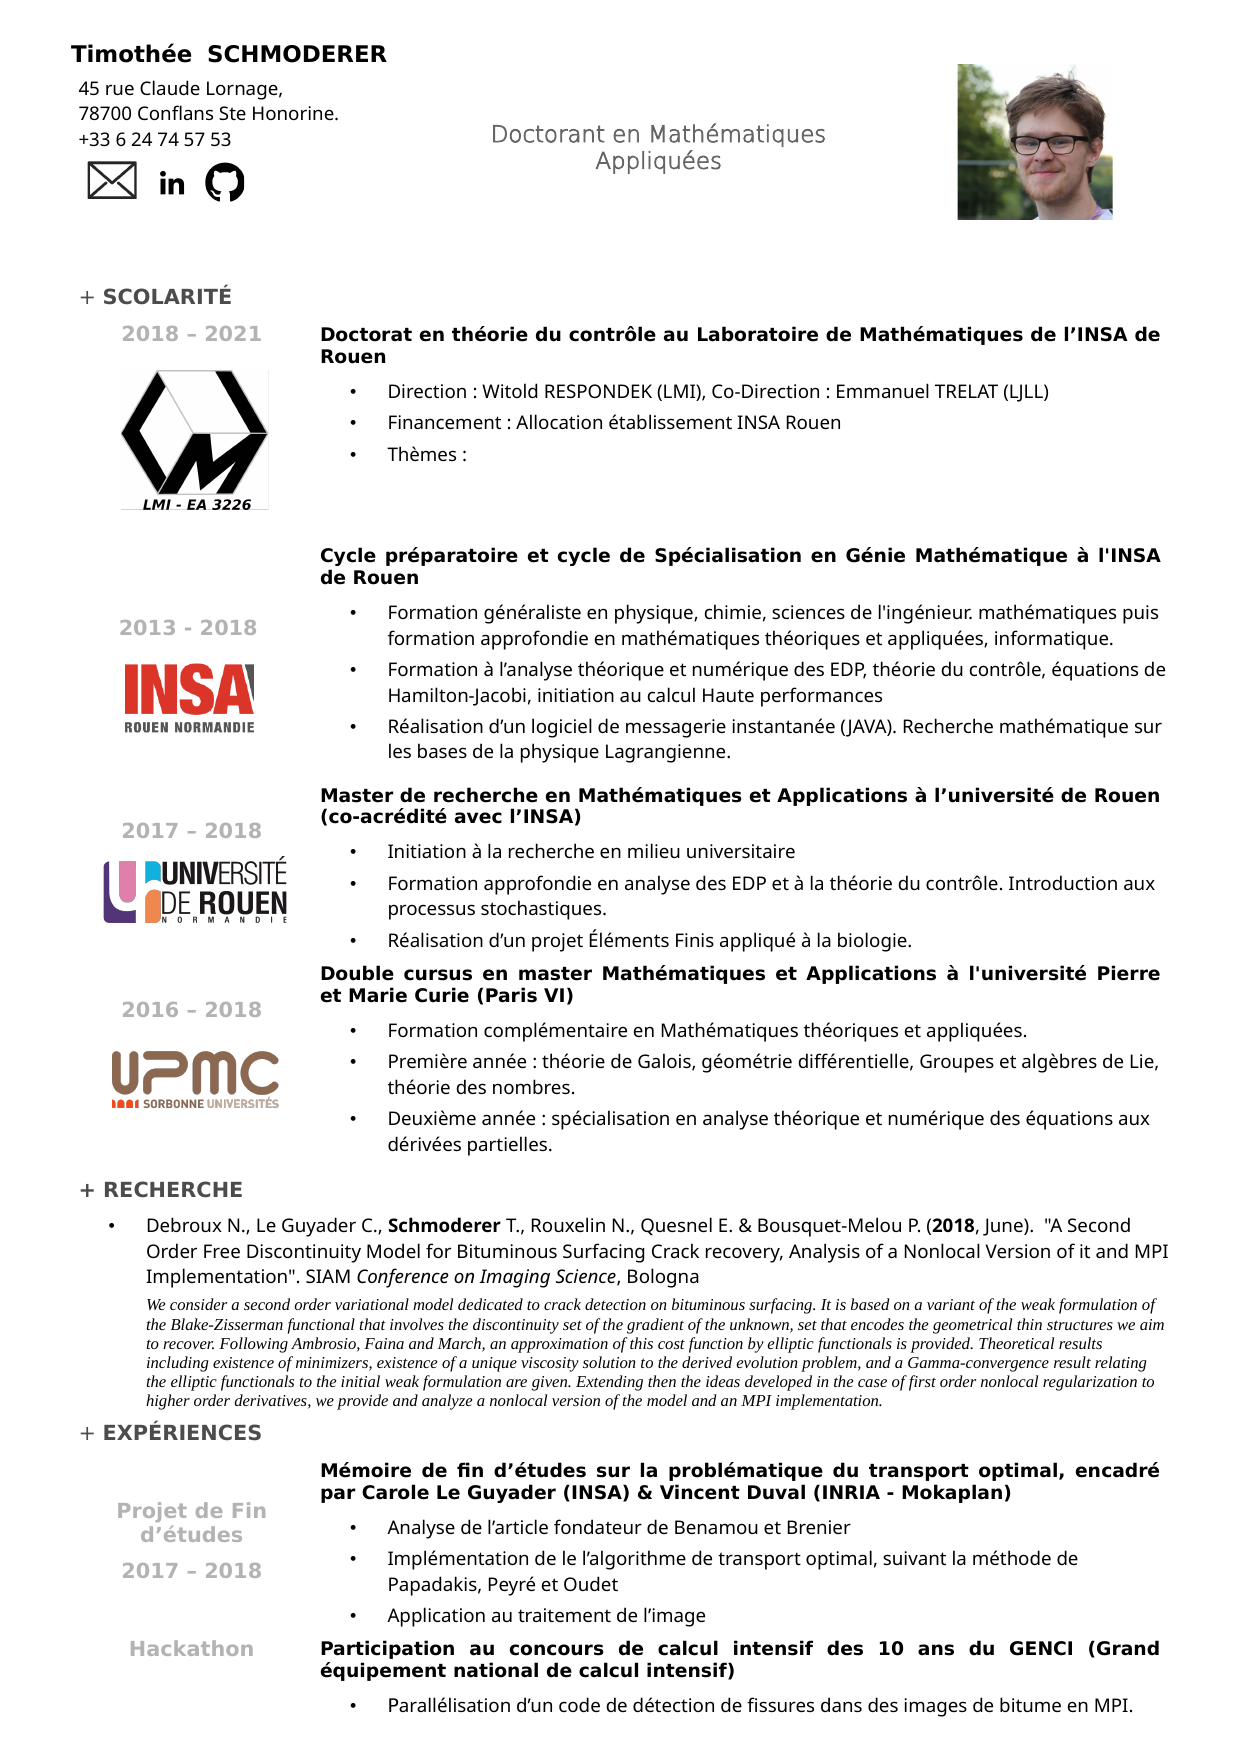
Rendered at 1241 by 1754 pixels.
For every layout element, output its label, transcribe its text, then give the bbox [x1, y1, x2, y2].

picture [87, 161, 137, 199]
table_header Doctorant en Mathématiques Appliquées [413, 24, 904, 277]
picture [957, 64, 1113, 220]
table_cell + SCOLARITÉ [71, 277, 1169, 316]
picture [205, 162, 245, 202]
table_cell Double cursus en master Mathématiques et Applications à l'université Pierre et Marie Curie (Paris VI) Formation complémentaire en Mathématiques théoriques et appliquées. Première année : théorie de Galois, géométrie différentielle, Groupes et algèbres de Lie, théorie des nombres. Deuxième année : spécialisation en analyse théorique et numérique des équations aux dérivées partielles. [312, 956, 1169, 1171]
picture [109, 1049, 281, 1111]
picture [120, 370, 269, 510]
table_cell 2017 – 2018 [71, 777, 312, 956]
table_cell + EXPÉRIENCES [71, 1413, 1169, 1452]
table_cell Cycle préparatoire et cycle de Spécialisation en Génie Mathématique à l'INSA de Rouen Formation généraliste en physique, chimie, sciences de l'ingénieur. mathématiques puis formation approfondie en mathématiques théoriques et appliquées, informatique. Formation à l’analyse théorique et numérique des EDP, théorie du contrôle, équations de Hamilton-Jacobi, initiation au calcul Haute performances Réalisation d’un logiciel de messagerie instantanée (JAVA). Recherche mathématique sur les bases de la physique Lagrangienne. [312, 538, 1169, 777]
table_cell Mémoire de fin d’études sur la problématique du transport optimal, encadré par Carole Le Guyader (INSA) & Vincent Duval (INRIA - Mokaplan) Analyse de l’article fondateur de Benamou et Brenier Implémentation de le l’algorithme de transport optimal, suivant la méthode de Papadakis, Peyré et Oudet Application au traitement de l’image [312, 1453, 1169, 1631]
picture [118, 648, 259, 749]
table_cell Doctorat en théorie du contrôle au Laboratoire de Mathématiques de l’INSA de Rouen Direction : Witold RESPONDEK (LMI), Co-Direction : Emmanuel TRELAT (LJLL) Financement : Allocation établissement INSA Rouen Thèmes : [312, 316, 1169, 538]
table_header Timothée SCHMODERER 45 rue Claude Lornage, 78700 Conflans Ste Honorine. +33 6 24 74 57 53 [71, 24, 413, 277]
table_cell + RECHERCHE [71, 1171, 1169, 1210]
picture [103, 856, 287, 923]
table_cell Hackathon [71, 1631, 312, 1721]
table_cell [71, 510, 312, 538]
table_header [904, 24, 1169, 277]
table_cell Participation au concours de calcul intensif des 10 ans du GENCI (Grand équipement national de calcul intensif) Parallélisation d’un code de détection de fissures dans des images de bitume en MPI. Acquisition de compétences en calcul hautes performances sur des codes différences finies en 2D avec terme non local. [312, 1631, 1169, 1721]
table_cell Projet de Fin d’études 2017 – 2018 [71, 1453, 312, 1631]
table_cell 2013 - 2018 [71, 538, 312, 777]
picture [151, 163, 192, 203]
table_cell 2018 – 2021 [71, 316, 312, 509]
table_cell 2016 – 2018 [71, 956, 312, 1171]
table_cell Debroux N., Le Guyader C., Schmoderer T., Rouxelin N., Quesnel E. & Bousquet-Melou P. (2018, June). "A Second Order Free Discontinuity Model for Bituminous Surfacing Crack recovery, Analysis of a Nonlocal Version of it and MPI Implementation". SIAM Conference on Imaging Science, Bologna We consider a second order variational model dedicated to crack detection on bituminous surfacing. It is based on a variant of the weak formulation of the Blake-Zisserman functional that involves the discontinuity set of the gradient of the unknown, set that encodes the geometrical thin structures we aim to recover. Following Ambrosio, Faina and March, an approximation of this cost function by elliptic functionals is provided. Theoretical results including existence of minimizers, existence of a unique viscosity solution to the derived evolution problem, and a Gamma-convergence result relating the elliptic functionals to the initial weak formulation are given. Extending then the ideas developed in the case of first order nonlocal regularization to higher order derivatives, we provide and analyze a nonlocal version of the model and an MPI implementation. [71, 1210, 1169, 1413]
table_cell Master de recherche en Mathématiques et Applications à l’université de Rouen (co-acrédité avec l’INSA) Initiation à la recherche en milieu universitaire Formation approfondie en analyse des EDP et à la théorie du contrôle. Introduction aux processus stochastiques. Réalisation d’un projet Éléments Finis appliqué à la biologie. [312, 777, 1169, 956]
